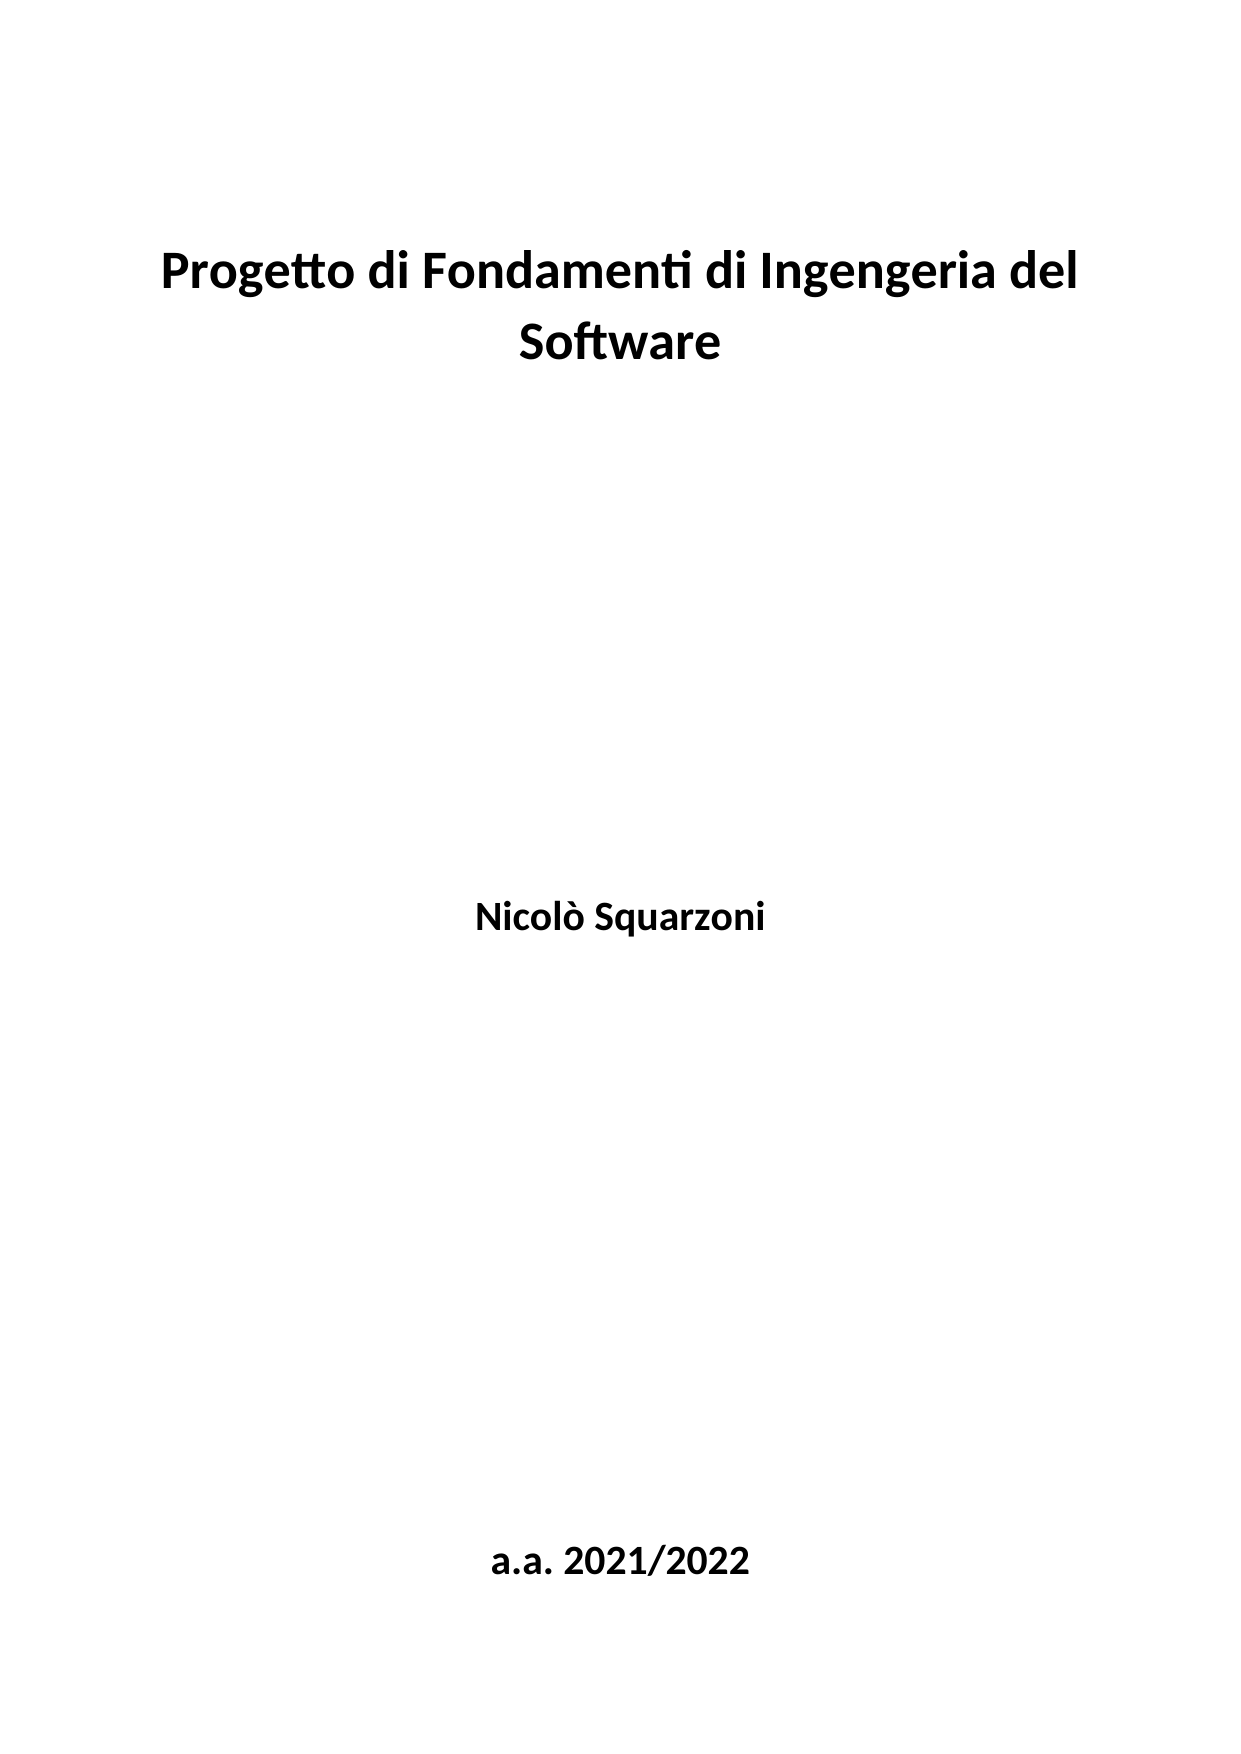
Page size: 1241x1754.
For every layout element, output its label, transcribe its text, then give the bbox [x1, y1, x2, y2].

text Nicolò Squarzoni [118, 890, 1122, 941]
text a.a. 2021/2022 [118, 1534, 1122, 1585]
text Progetto di Fondamenti di Ingengeria del Software [118, 236, 1122, 373]
